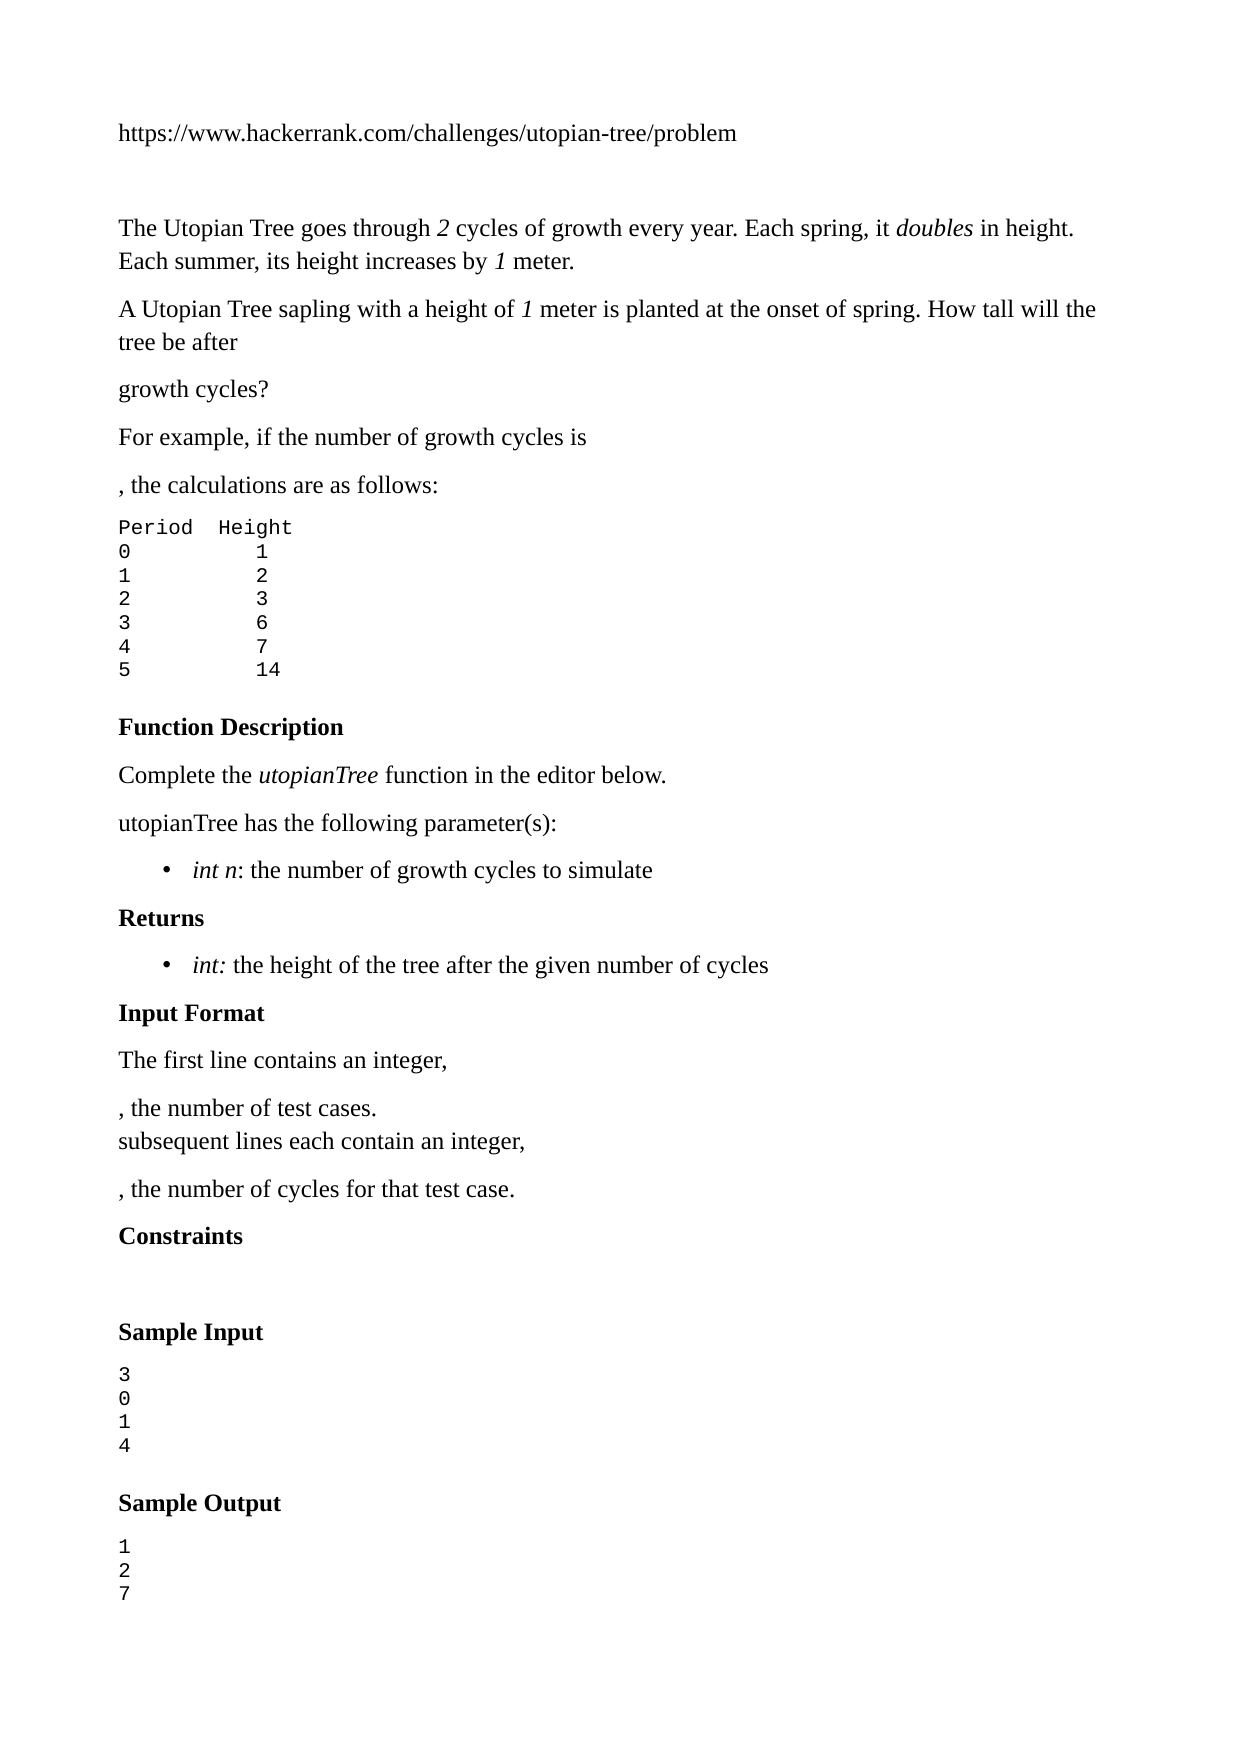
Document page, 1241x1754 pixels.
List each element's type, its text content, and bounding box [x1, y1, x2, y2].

text https://www.hackerrank.com/challenges/utopian-tree/problem [118, 118, 1122, 147]
text 0 1 [118, 541, 1122, 565]
text 0 [118, 1388, 1122, 1412]
text 4 7 [118, 636, 1122, 659]
text Sample Output [118, 1488, 1122, 1517]
list int n: the number of growth cycles to simulate [162, 855, 1122, 884]
text 3 6 [118, 612, 1122, 636]
text , the calculations are as follows: [118, 470, 1122, 498]
list int: the height of the tree after the given number of cycles [162, 950, 1122, 979]
text A Utopian Tree sapling with a height of 1 meter is planted at the onset of spring. How tall will the tree be after [118, 294, 1122, 356]
text Input Format [118, 998, 1122, 1027]
text , the number of cycles for that test case. [118, 1174, 1122, 1203]
text 2 3 [118, 588, 1122, 612]
text Complete the utopianTree function in the editor below. [118, 760, 1122, 789]
text 5 14 [118, 659, 1122, 683]
text 1 2 [118, 565, 1122, 588]
text 4 [118, 1435, 1122, 1459]
text For example, if the number of growth cycles is [118, 422, 1122, 451]
text 1 [118, 1536, 1122, 1559]
text Constraints [118, 1221, 1122, 1250]
text The first line contains an integer, [118, 1046, 1122, 1074]
text growth cycles? [118, 374, 1122, 403]
text , the number of test cases. subsequent lines each contain an integer, [118, 1093, 1122, 1155]
text 1 [118, 1412, 1122, 1435]
text Period Height [118, 517, 1122, 541]
text 3 [118, 1364, 1122, 1388]
text Function Description [118, 712, 1122, 741]
text 7 [118, 1583, 1122, 1607]
text utopianTree has the following parameter(s): [118, 808, 1122, 836]
text Sample Input [118, 1317, 1122, 1345]
text The Utopian Tree goes through 2 cycles of growth every year. Each spring, it doubles in height. Each summer, its height increases by 1 meter. [118, 213, 1122, 275]
text Returns [118, 903, 1122, 932]
text 2 [118, 1559, 1122, 1583]
